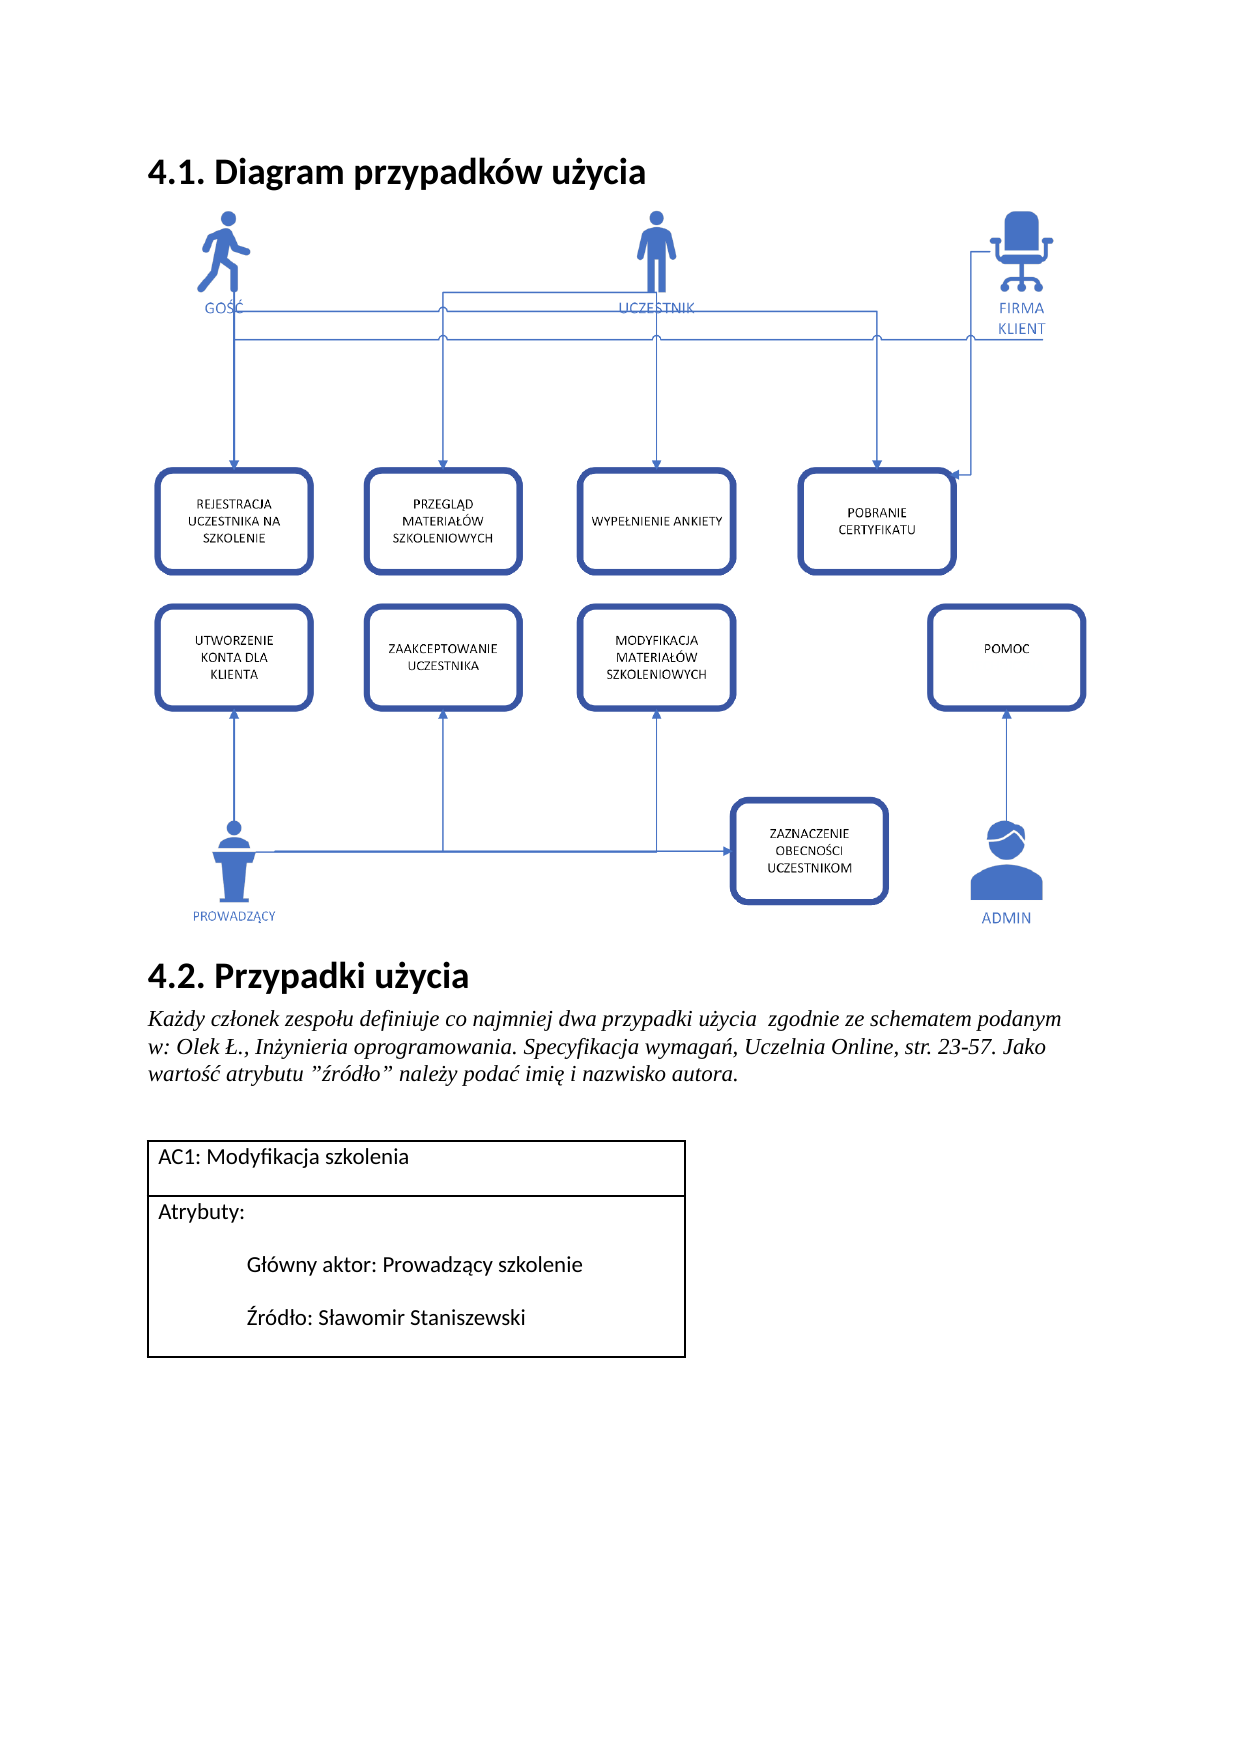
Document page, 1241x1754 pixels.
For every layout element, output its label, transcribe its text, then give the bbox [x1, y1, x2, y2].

text 4.2. Przypadki użycia [148, 952, 1093, 998]
table_header AC1: Modyfikacja szkolenia [149, 1142, 684, 1195]
table_cell Atrybuty: Główny aktor: Prowadzący szkolenie Źródło: Sławomir Staniszewski [149, 1197, 684, 1356]
text 4.1. Diagram przypadków użycia [148, 148, 1093, 193]
text Każdy członek zespołu definiuje co najmniej dwa przypadki użycia zgodnie ze schematem podanym w: Olek Ł., Inżynieria oprogramowania. Specyfikacja wymagań, Uczelnia Online, str. 23-57. Jako wartość atrybutu ”źródło” należy podać imię i nazwisko autora. [148, 1005, 1093, 1086]
